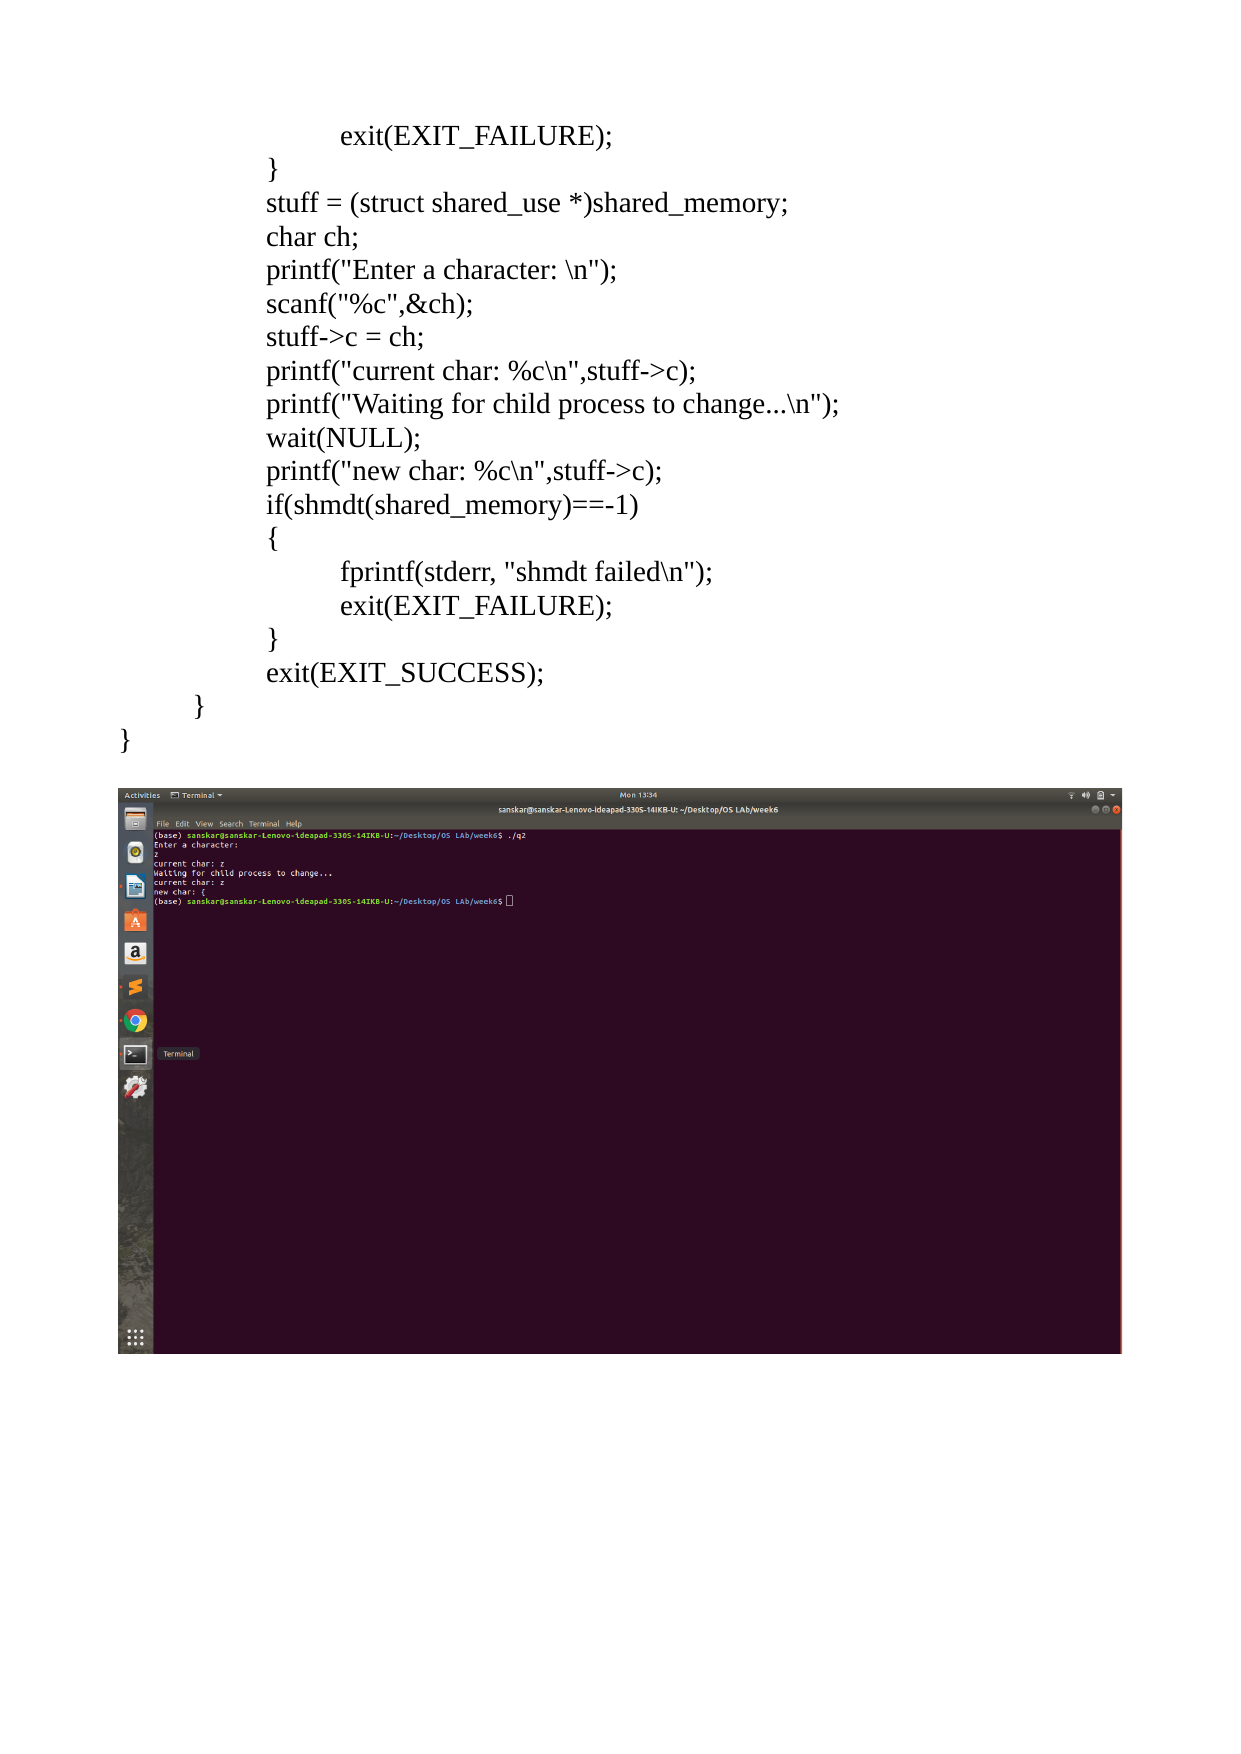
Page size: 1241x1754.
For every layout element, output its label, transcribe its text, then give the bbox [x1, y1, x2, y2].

text exit(EXIT_FAILURE); [118, 118, 1122, 152]
text } [118, 722, 1122, 755]
text } [118, 621, 1122, 655]
text exit(EXIT_SUCCESS); [118, 655, 1122, 688]
text printf("current char: %c\n",stuff->c); [118, 353, 1122, 386]
text char ch; [118, 219, 1122, 252]
picture [118, 788, 1123, 1354]
text printf("new char: %c\n",stuff->c); [118, 453, 1122, 487]
text exit(EXIT_FAILURE); [118, 588, 1122, 621]
text scanf("%c",&ch); [118, 286, 1122, 319]
text stuff->c = ch; [118, 319, 1122, 353]
text wait(NULL); [118, 420, 1122, 453]
text stuff = (struct shared_use *)shared_memory; [118, 185, 1122, 219]
text { [118, 521, 1122, 554]
text if(shmdt(shared_memory)==-1) [118, 487, 1122, 521]
text printf("Enter a character: \n"); [118, 252, 1122, 286]
text } [118, 688, 1122, 722]
text printf("Waiting for child process to change...\n"); [118, 386, 1122, 420]
text } [118, 152, 1122, 185]
text fprintf(stderr, "shmdt failed\n"); [118, 554, 1122, 588]
